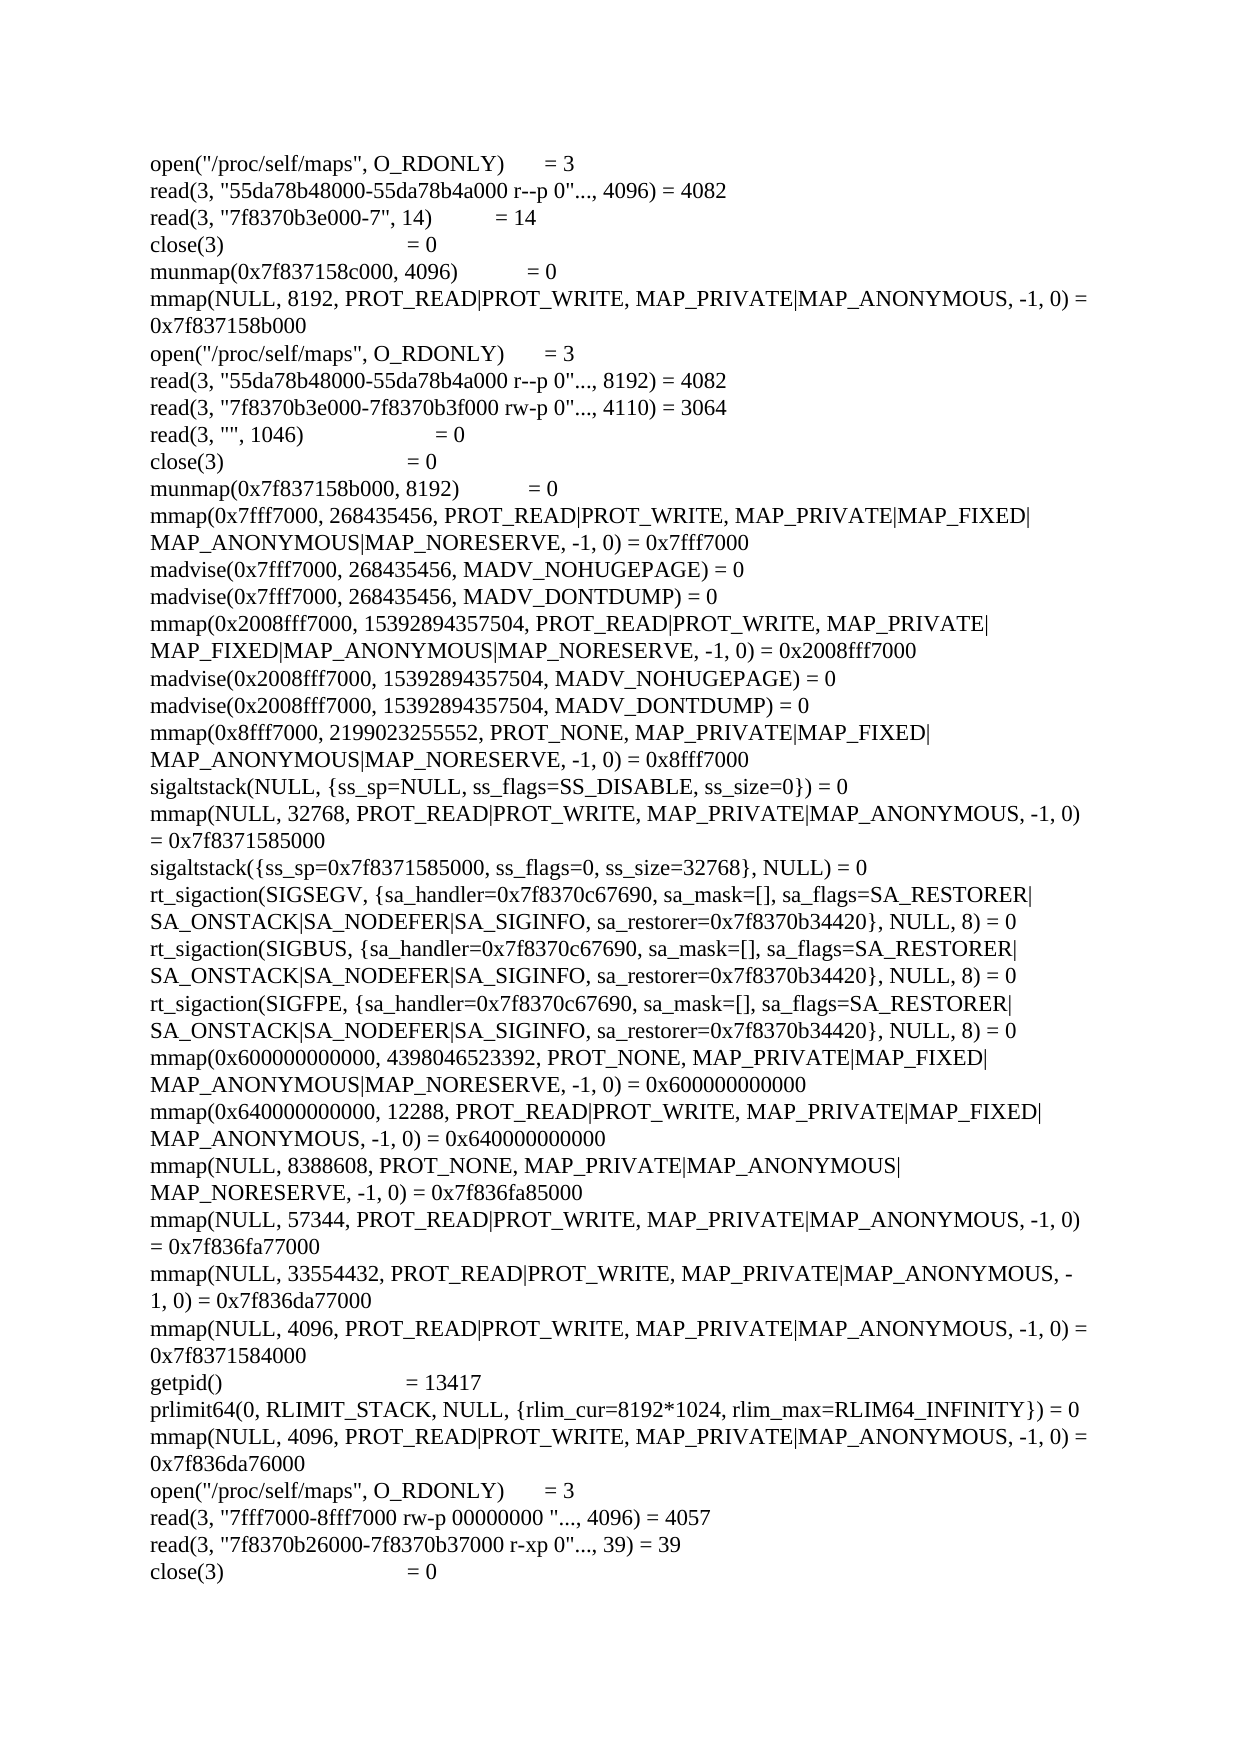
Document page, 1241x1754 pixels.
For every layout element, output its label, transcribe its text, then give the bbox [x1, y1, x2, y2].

text madvise(0x7fff7000, 268435456, MADV_DONTDUMP) = 0 [150, 583, 1090, 610]
text open("/proc/self/maps", O_RDONLY) = 3 [150, 339, 1090, 366]
text read(3, "7f8370b3e000-7f8370b3f000 rw-p 0"..., 4110) = 3064 [150, 394, 1090, 420]
text madvise(0x2008fff7000, 15392894357504, MADV_DONTDUMP) = 0 [150, 692, 1090, 718]
text mmap(0x2008fff7000, 15392894357504, PROT_READ|PROT_WRITE, MAP_PRIVATE|MAP_FIXED|MAP_ANONYMOUS|MAP_NORESERVE, -1, 0) = 0x2008fff7000 [150, 610, 1090, 664]
text mmap(0x640000000000, 12288, PROT_READ|PROT_WRITE, MAP_PRIVATE|MAP_FIXED|MAP_ANONYMOUS, -1, 0) = 0x640000000000 [150, 1098, 1090, 1151]
text madvise(0x7fff7000, 268435456, MADV_NOHUGEPAGE) = 0 [150, 556, 1090, 583]
text rt_sigaction(SIGFPE, {sa_handler=0x7f8370c67690, sa_mask=[], sa_flags=SA_RESTORER|SA_ONSTACK|SA_NODEFER|SA_SIGINFO, sa_restorer=0x7f8370b34420}, NULL, 8) = 0 [150, 989, 1090, 1043]
text open("/proc/self/maps", O_RDONLY) = 3 [150, 1477, 1090, 1503]
text close(3) = 0 [150, 231, 1090, 258]
text close(3) = 0 [150, 1558, 1090, 1585]
text getpid() = 13417 [150, 1369, 1090, 1395]
text mmap(NULL, 4096, PROT_READ|PROT_WRITE, MAP_PRIVATE|MAP_ANONYMOUS, -1, 0) = 0x7f8371584000 [150, 1314, 1090, 1368]
text read(3, "7f8370b3e000-7", 14) = 14 [150, 204, 1090, 231]
text madvise(0x2008fff7000, 15392894357504, MADV_NOHUGEPAGE) = 0 [150, 664, 1090, 691]
text mmap(0x7fff7000, 268435456, PROT_READ|PROT_WRITE, MAP_PRIVATE|MAP_FIXED|MAP_ANONYMOUS|MAP_NORESERVE, -1, 0) = 0x7fff7000 [150, 502, 1090, 556]
text read(3, "55da78b48000-55da78b4a000 r--p 0"..., 8192) = 4082 [150, 367, 1090, 393]
text mmap(0x8fff7000, 2199023255552, PROT_NONE, MAP_PRIVATE|MAP_FIXED|MAP_ANONYMOUS|MAP_NORESERVE, -1, 0) = 0x8fff7000 [150, 719, 1090, 772]
text mmap(NULL, 4096, PROT_READ|PROT_WRITE, MAP_PRIVATE|MAP_ANONYMOUS, -1, 0) = 0x7f836da76000 [150, 1423, 1090, 1476]
text prlimit64(0, RLIMIT_STACK, NULL, {rlim_cur=8192*1024, rlim_max=RLIM64_INFINITY}) = 0 [150, 1396, 1090, 1422]
text mmap(0x600000000000, 4398046523392, PROT_NONE, MAP_PRIVATE|MAP_FIXED|MAP_ANONYMOUS|MAP_NORESERVE, -1, 0) = 0x600000000000 [150, 1044, 1090, 1097]
text read(3, "7f8370b26000-7f8370b37000 r-xp 0"..., 39) = 39 [150, 1531, 1090, 1558]
text munmap(0x7f837158b000, 8192) = 0 [150, 475, 1090, 501]
text mmap(NULL, 32768, PROT_READ|PROT_WRITE, MAP_PRIVATE|MAP_ANONYMOUS, -1, 0) = 0x7f8371585000 [150, 800, 1090, 853]
text close(3) = 0 [150, 448, 1090, 474]
text rt_sigaction(SIGBUS, {sa_handler=0x7f8370c67690, sa_mask=[], sa_flags=SA_RESTORER|SA_ONSTACK|SA_NODEFER|SA_SIGINFO, sa_restorer=0x7f8370b34420}, NULL, 8) = 0 [150, 935, 1090, 989]
text mmap(NULL, 57344, PROT_READ|PROT_WRITE, MAP_PRIVATE|MAP_ANONYMOUS, -1, 0) = 0x7f836fa77000 [150, 1206, 1090, 1260]
text read(3, "55da78b48000-55da78b4a000 r--p 0"..., 4096) = 4082 [150, 177, 1090, 203]
text munmap(0x7f837158c000, 4096) = 0 [150, 258, 1090, 285]
text read(3, "7fff7000-8fff7000 rw-p 00000000 "..., 4096) = 4057 [150, 1504, 1090, 1531]
text open("/proc/self/maps", O_RDONLY) = 3 [150, 150, 1090, 176]
text mmap(NULL, 8388608, PROT_NONE, MAP_PRIVATE|MAP_ANONYMOUS|MAP_NORESERVE, -1, 0) = 0x7f836fa85000 [150, 1152, 1090, 1206]
text rt_sigaction(SIGSEGV, {sa_handler=0x7f8370c67690, sa_mask=[], sa_flags=SA_RESTORER|SA_ONSTACK|SA_NODEFER|SA_SIGINFO, sa_restorer=0x7f8370b34420}, NULL, 8) = 0 [150, 881, 1090, 935]
text sigaltstack({ss_sp=0x7f8371585000, ss_flags=0, ss_size=32768}, NULL) = 0 [150, 854, 1090, 881]
text mmap(NULL, 8192, PROT_READ|PROT_WRITE, MAP_PRIVATE|MAP_ANONYMOUS, -1, 0) = 0x7f837158b000 [150, 285, 1090, 339]
text read(3, "", 1046) = 0 [150, 421, 1090, 447]
text sigaltstack(NULL, {ss_sp=NULL, ss_flags=SS_DISABLE, ss_size=0}) = 0 [150, 773, 1090, 799]
text mmap(NULL, 33554432, PROT_READ|PROT_WRITE, MAP_PRIVATE|MAP_ANONYMOUS, -1, 0) = 0x7f836da77000 [150, 1260, 1090, 1314]
